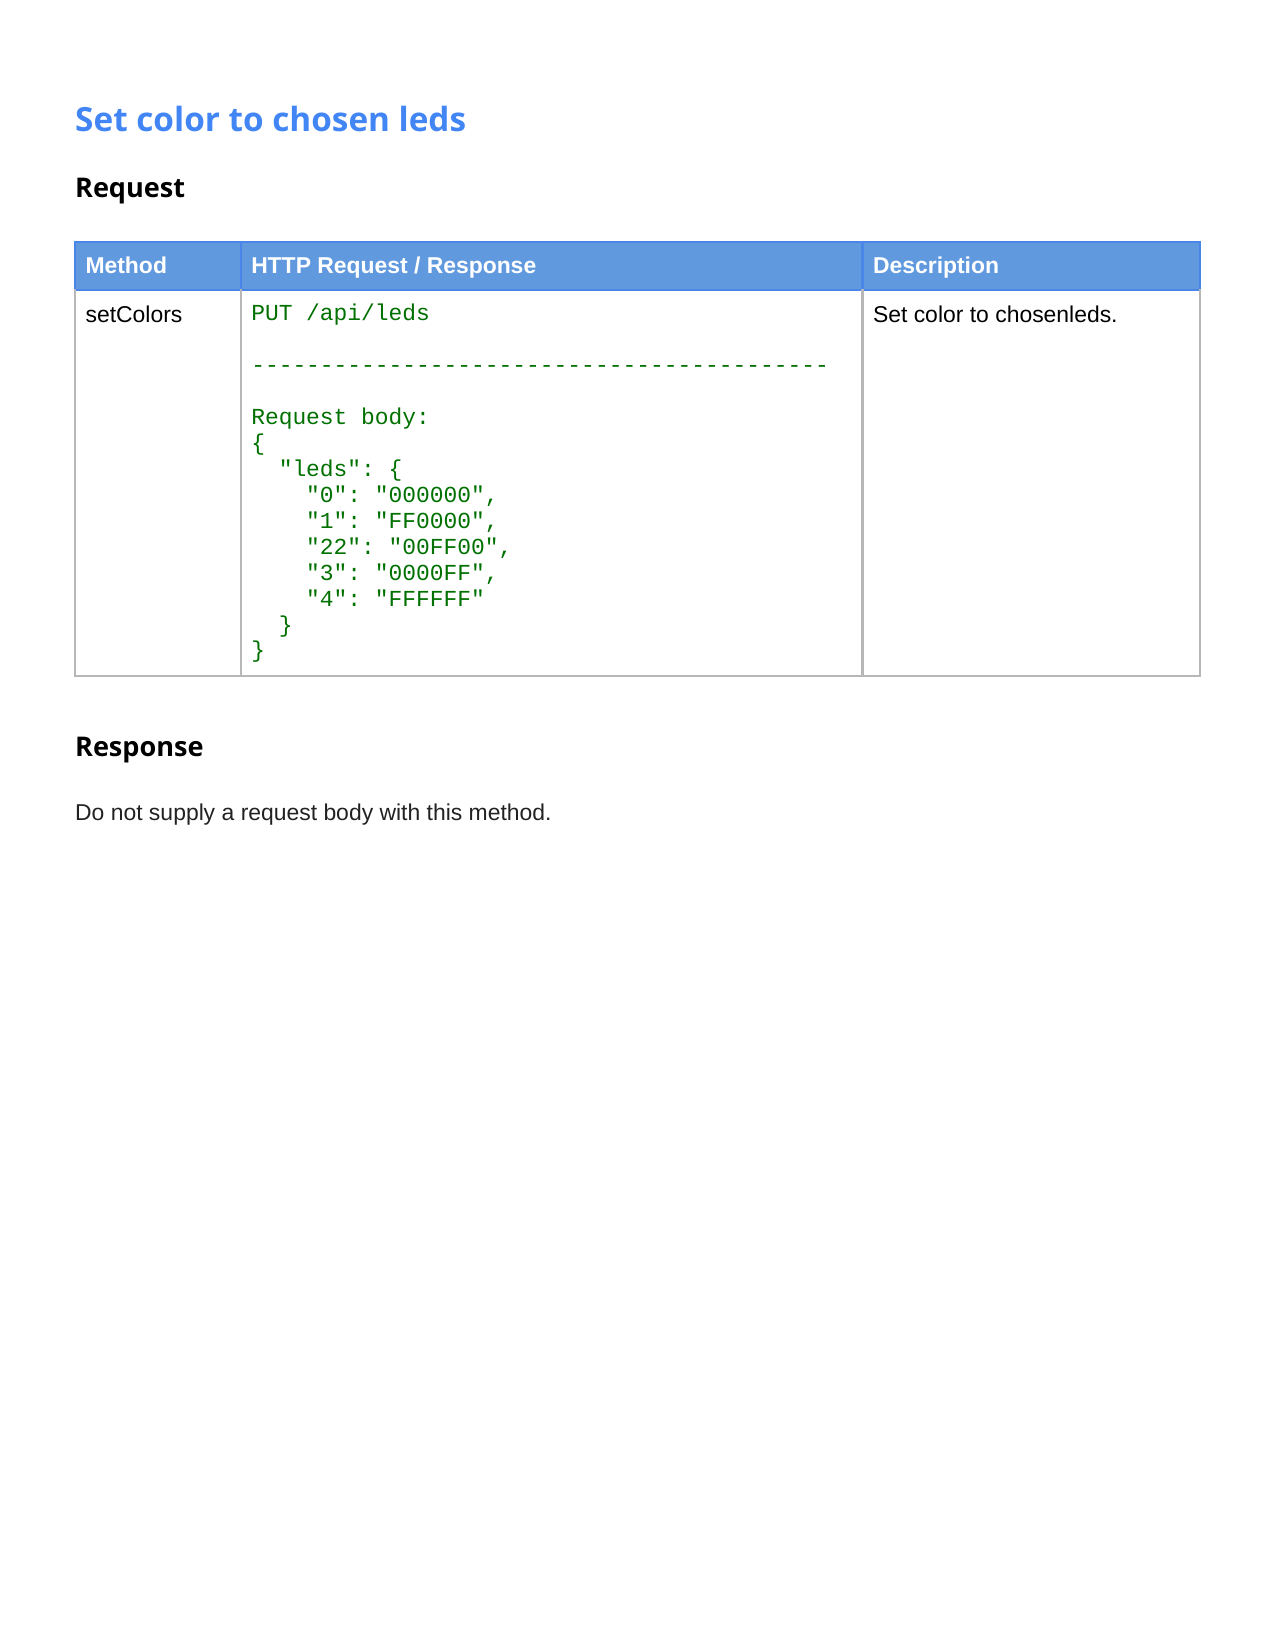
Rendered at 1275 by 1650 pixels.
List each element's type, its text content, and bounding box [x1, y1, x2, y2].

subtitle Set color to chosen leds [75, 96, 1200, 141]
subtitle Response [75, 727, 1200, 764]
table_cell PUT /api/leds ------------------------------------------ Request body: { "leds": { "0": "000000", "1": "FF0000", "22": "00FF00", "3": "0000FF", "4": "FFFFFF" } } [242, 291, 861, 675]
table_cell setColors [76, 291, 240, 675]
text Do not supply a request body with this method. [75, 799, 1200, 825]
subtitle Request [75, 169, 1200, 206]
table_cell Set color to chosenleds. [864, 291, 1199, 675]
table_header Description [864, 243, 1199, 289]
table_header Method [76, 243, 240, 289]
table_header HTTP Request / Response [242, 243, 861, 289]
